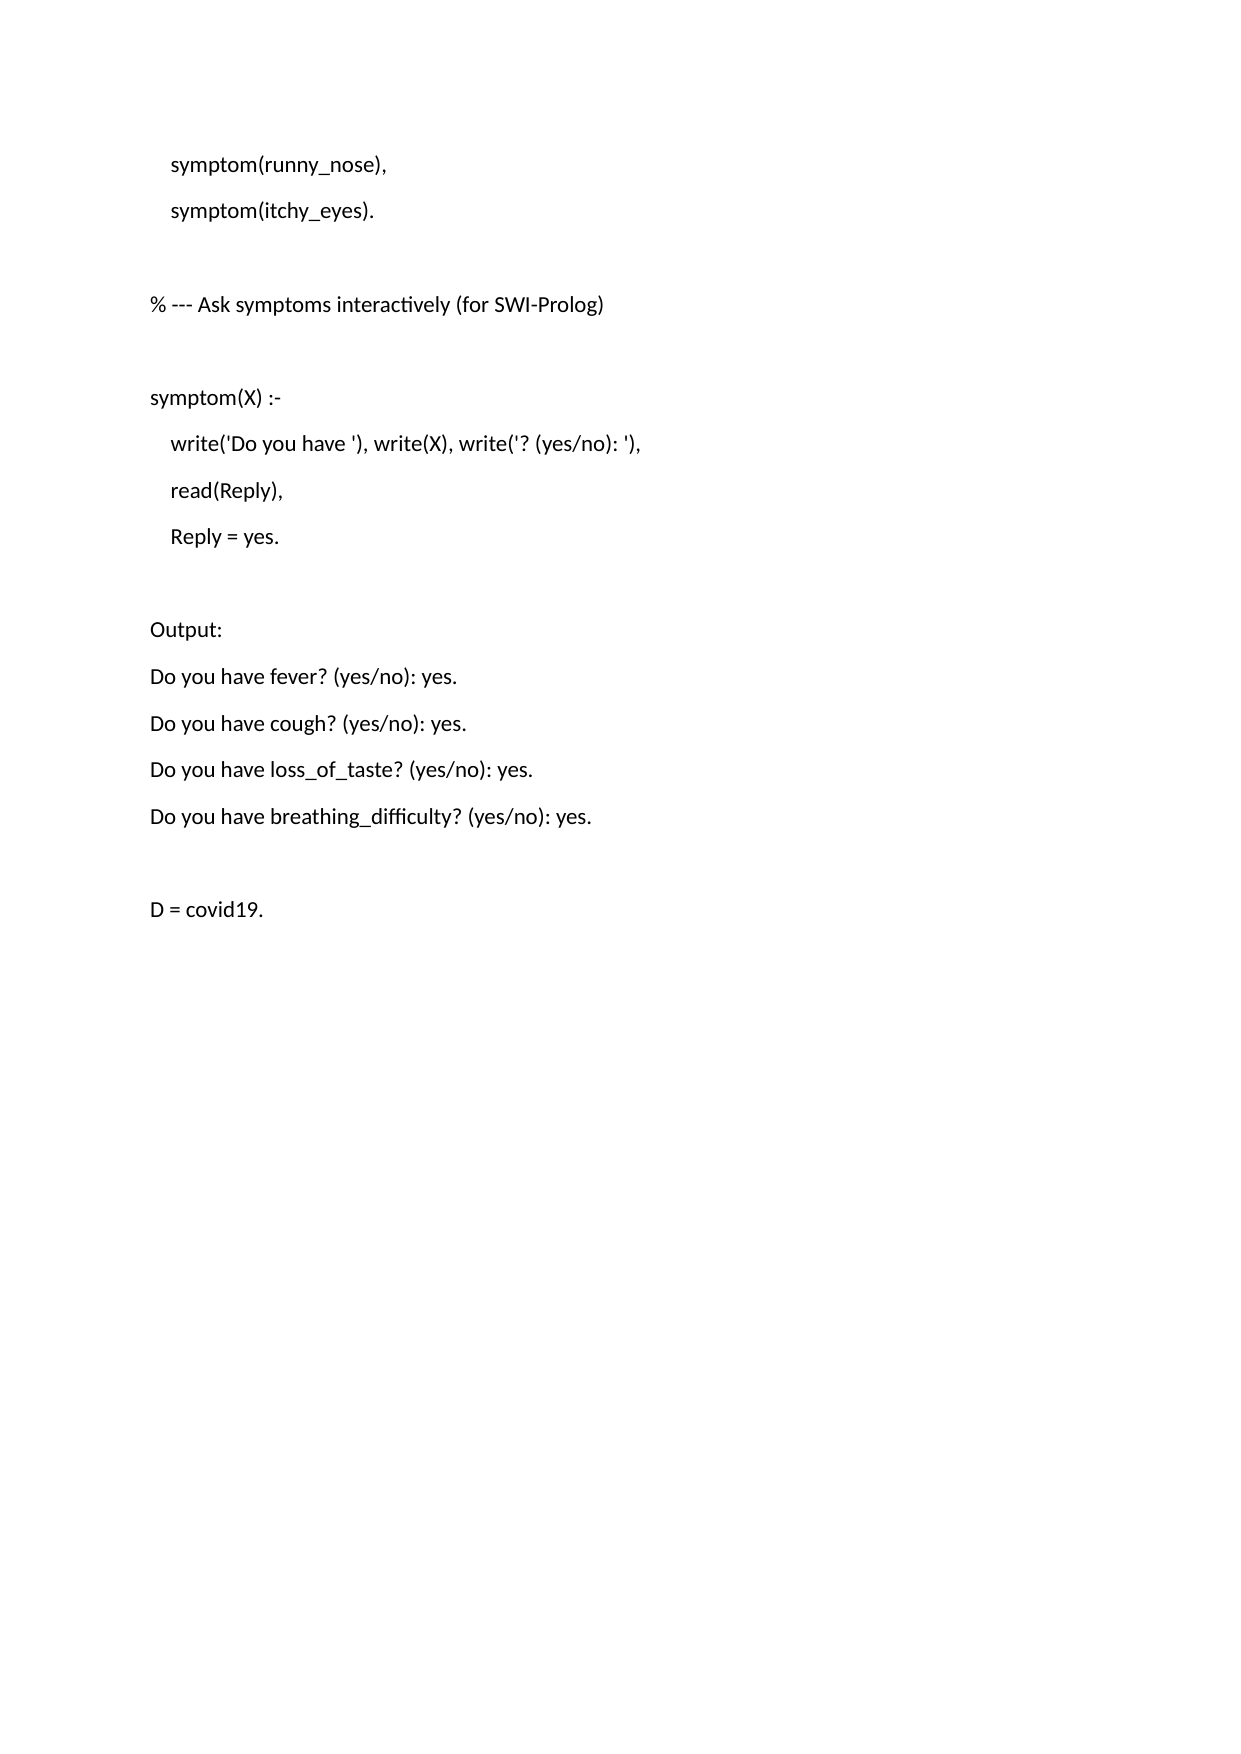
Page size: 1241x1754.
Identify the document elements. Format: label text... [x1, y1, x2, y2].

text symptom(itchy_eyes). [150, 197, 1090, 224]
text Output: [150, 616, 1090, 644]
text Do you have loss_of_taste? (yes/no): yes. [150, 755, 1090, 783]
text Reply = yes. [150, 522, 1090, 551]
text read(Reply), [150, 476, 1090, 504]
text Do you have breathing_difficulty? (yes/no): yes. [150, 802, 1090, 830]
text Do you have fever? (yes/no): yes. [150, 662, 1090, 690]
text % --- Ask symptoms interactively (for SWI-Prolog) [150, 290, 1090, 318]
text D = covid19. [150, 895, 1090, 923]
text symptom(runny_nose), [150, 150, 1090, 178]
text write('Do you have '), write(X), write('? (yes/no): '), [150, 429, 1090, 457]
text Do you have cough? (yes/no): yes. [150, 709, 1090, 737]
text symptom(X) :- [150, 383, 1090, 411]
